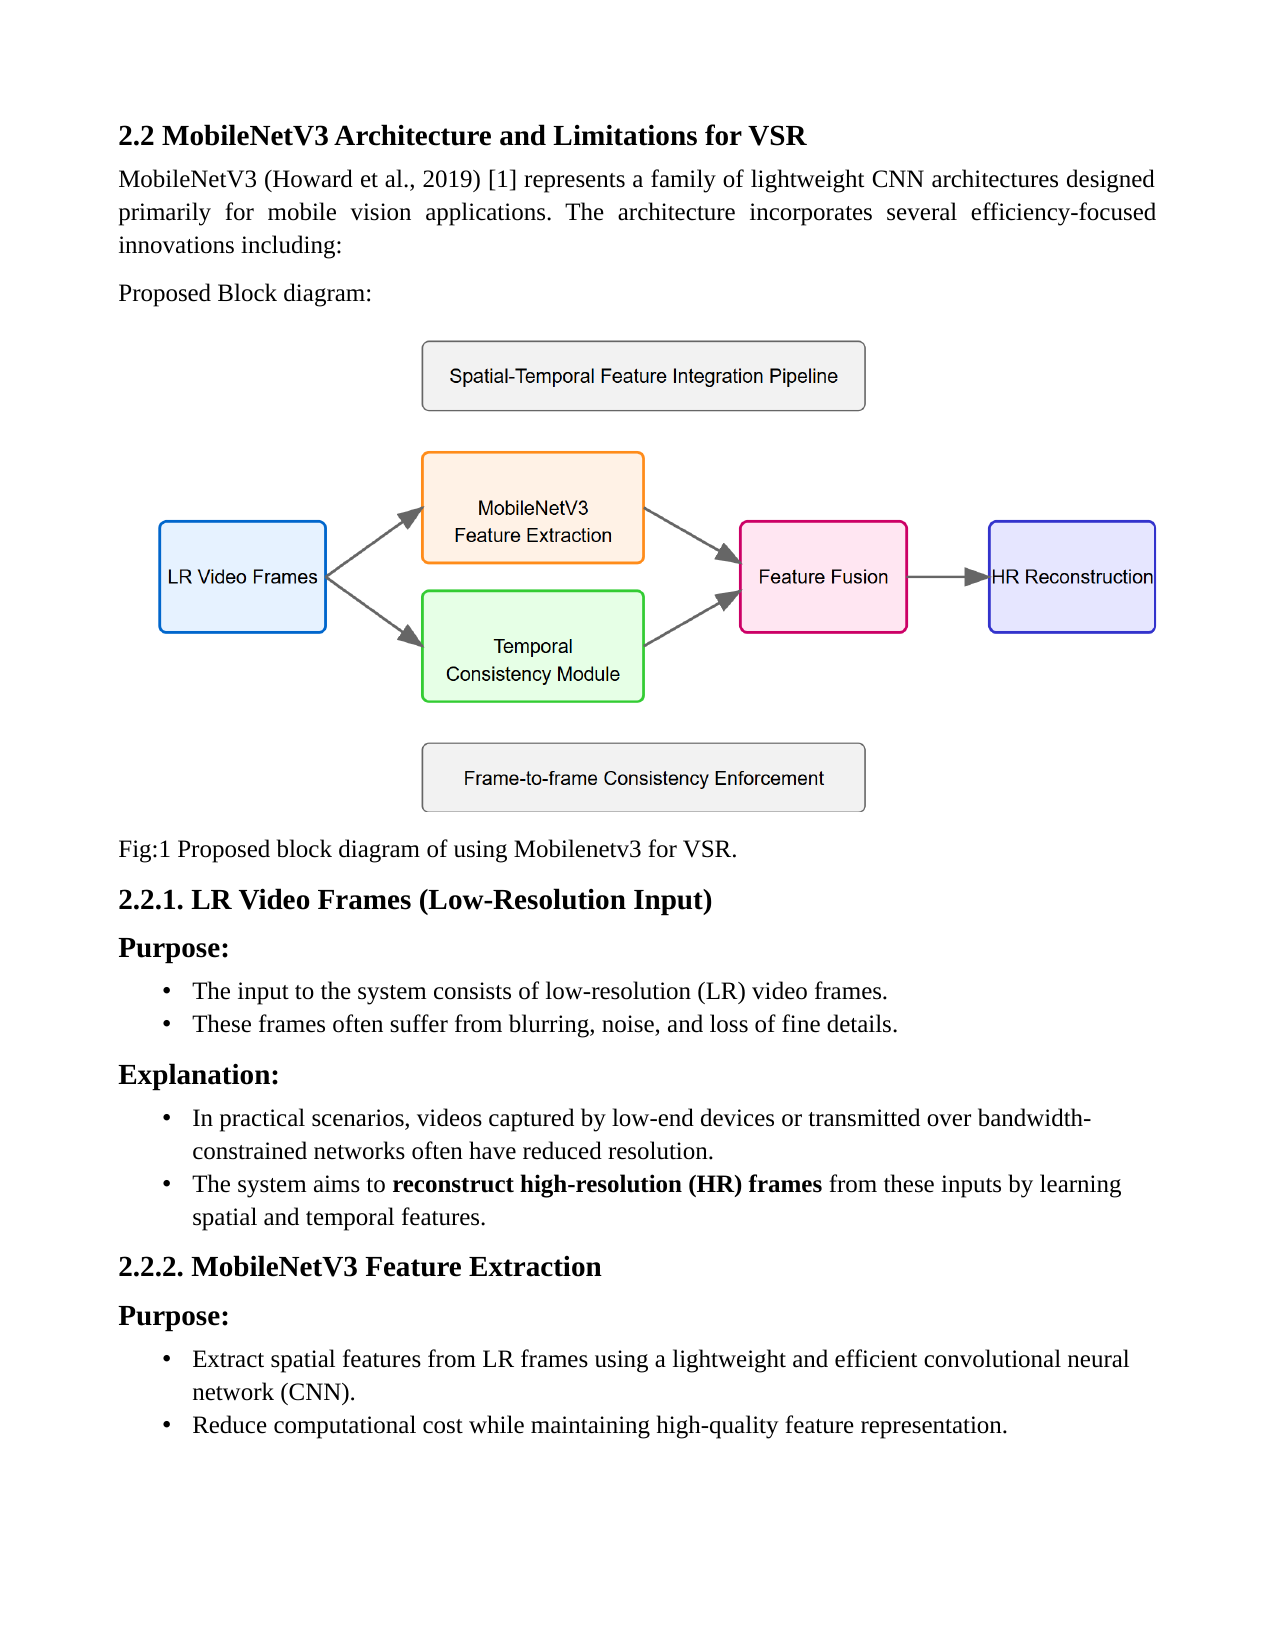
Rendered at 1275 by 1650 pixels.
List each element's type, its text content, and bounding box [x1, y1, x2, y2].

picture [118, 325, 1157, 812]
list Reduce computational cost while maintaining high-quality feature representation. [162, 1410, 1157, 1438]
list Extract spatial features from LR frames using a lightweight and efficient convolutional neural network (CNN). [162, 1344, 1157, 1406]
text Proposed Block diagram: [118, 278, 1157, 307]
list The system aims to reconstruct high-resolution (HR) frames from these inputs by learning spatial and temporal features. [162, 1169, 1157, 1231]
list These frames often suffer from blurring, noise, and loss of fine details. [162, 1009, 1157, 1038]
subtitle Explanation: [118, 1057, 1157, 1090]
text MobileNetV3 (Howard et al., 2019) [1] represents a family of lightweight CNN architectures designed primarily for mobile vision applications. The architecture incorporates several efficiency-focused innovations including: [118, 164, 1157, 259]
subtitle 2.2 MobileNetV3 Architecture and Limitations for VSR [118, 118, 1157, 152]
subtitle Purpose: [118, 1298, 1157, 1331]
list The input to the system consists of low-resolution (LR) video frames. [162, 976, 1157, 1005]
text Fig:1 Proposed block diagram of using Mobilenetv3 for VSR. [118, 812, 1157, 863]
list In practical scenarios, videos captured by low-end devices or transmitted over bandwidth-constrained networks often have reduced resolution. [162, 1103, 1157, 1165]
subtitle 2.2.2. MobileNetV3 Feature Extraction [118, 1249, 1157, 1283]
subtitle Purpose: [118, 930, 1157, 964]
subtitle 2.2.1. LR Video Frames (Low-Resolution Input) [118, 882, 1157, 916]
